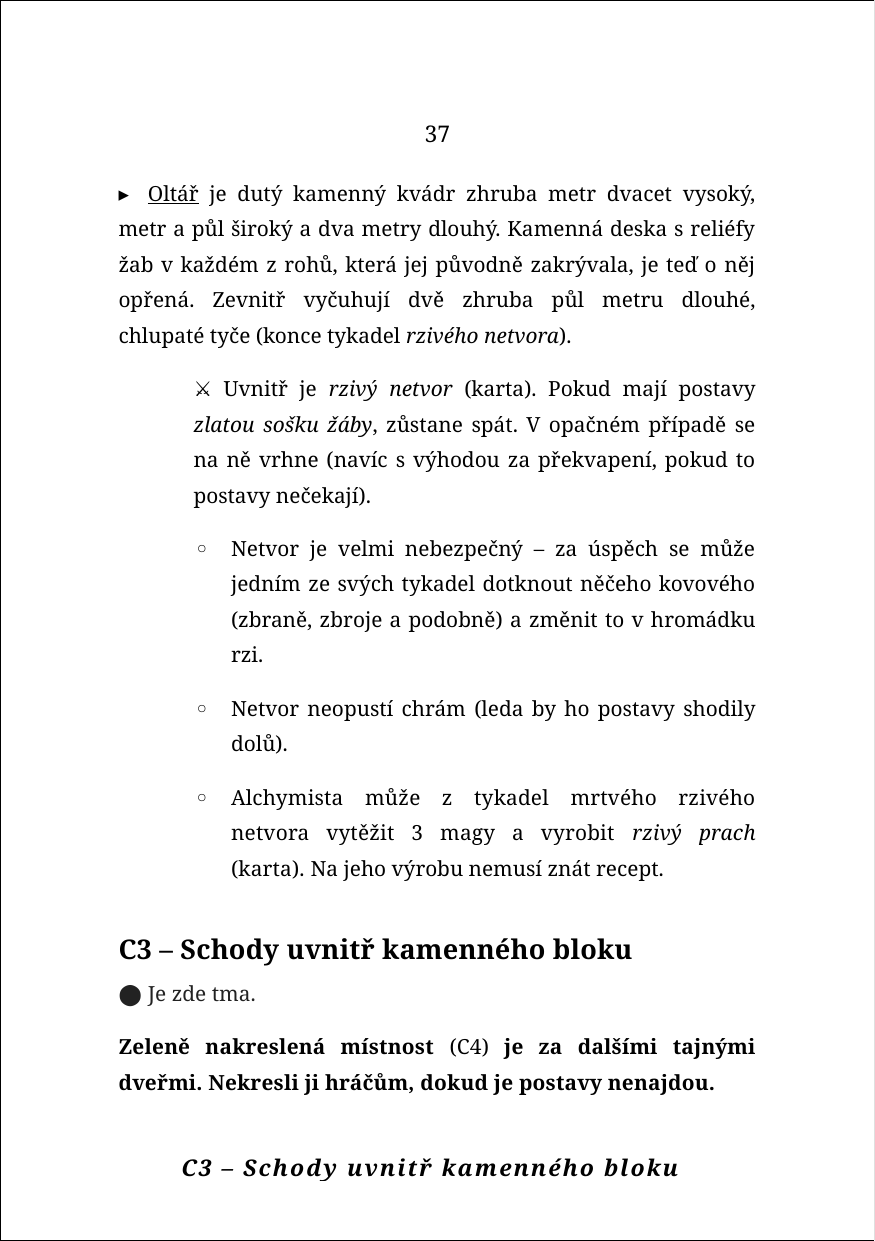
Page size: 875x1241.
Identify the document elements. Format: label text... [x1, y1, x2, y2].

subtitle C3 – Schody uvnitř kamenného bloku [118, 931, 756, 967]
text ▸ Oltář je dutý kamenný kvádr zhruba metr dvacet vysoký, metr a půl široký a dva metry dlouhý. Kamenná deska s reliéfy žab v každém z rohů, která jej původně zakrývala, je teď o něj opřená. Zevnitř vyčuhují dvě zhruba půl metru dlouhé, chlupaté tyče (konce tykadel rzivého netvora). [118, 179, 756, 349]
text Zeleně nakreslená místnost (C4) je za dalšími tajnými dveřmi. Nekresli ji hráčům, dokud je postavy nenajdou. [118, 1032, 756, 1096]
list Alchymista může z tykadel mrtvého rzivého netvora vytěžit 3 magy a vyrobit rzivý prach (karta). Na jeho výrobu nemusí znát recept. [193, 783, 756, 882]
list Netvor je velmi nebezpečný – za úspěch se může jedním ze svých tykadel dotknout něčeho kovového (zbraně, zbroje a podobně) a změnit to v hromádku rzi. [193, 534, 756, 669]
list Netvor neopustí chrám (leda by ho postavy shodily dolů). [193, 694, 756, 758]
text ⬤ Je zde tma. [118, 979, 756, 1008]
list ⚔ Uvnitř je rzivý netvor (karta). Pokud mají postavy zlatou sošku žáby, zůstane spát. V opačném případě se na ně vrhne (navíc s výhodou za překvapení, pokud to postavy nečekají). [156, 374, 756, 509]
